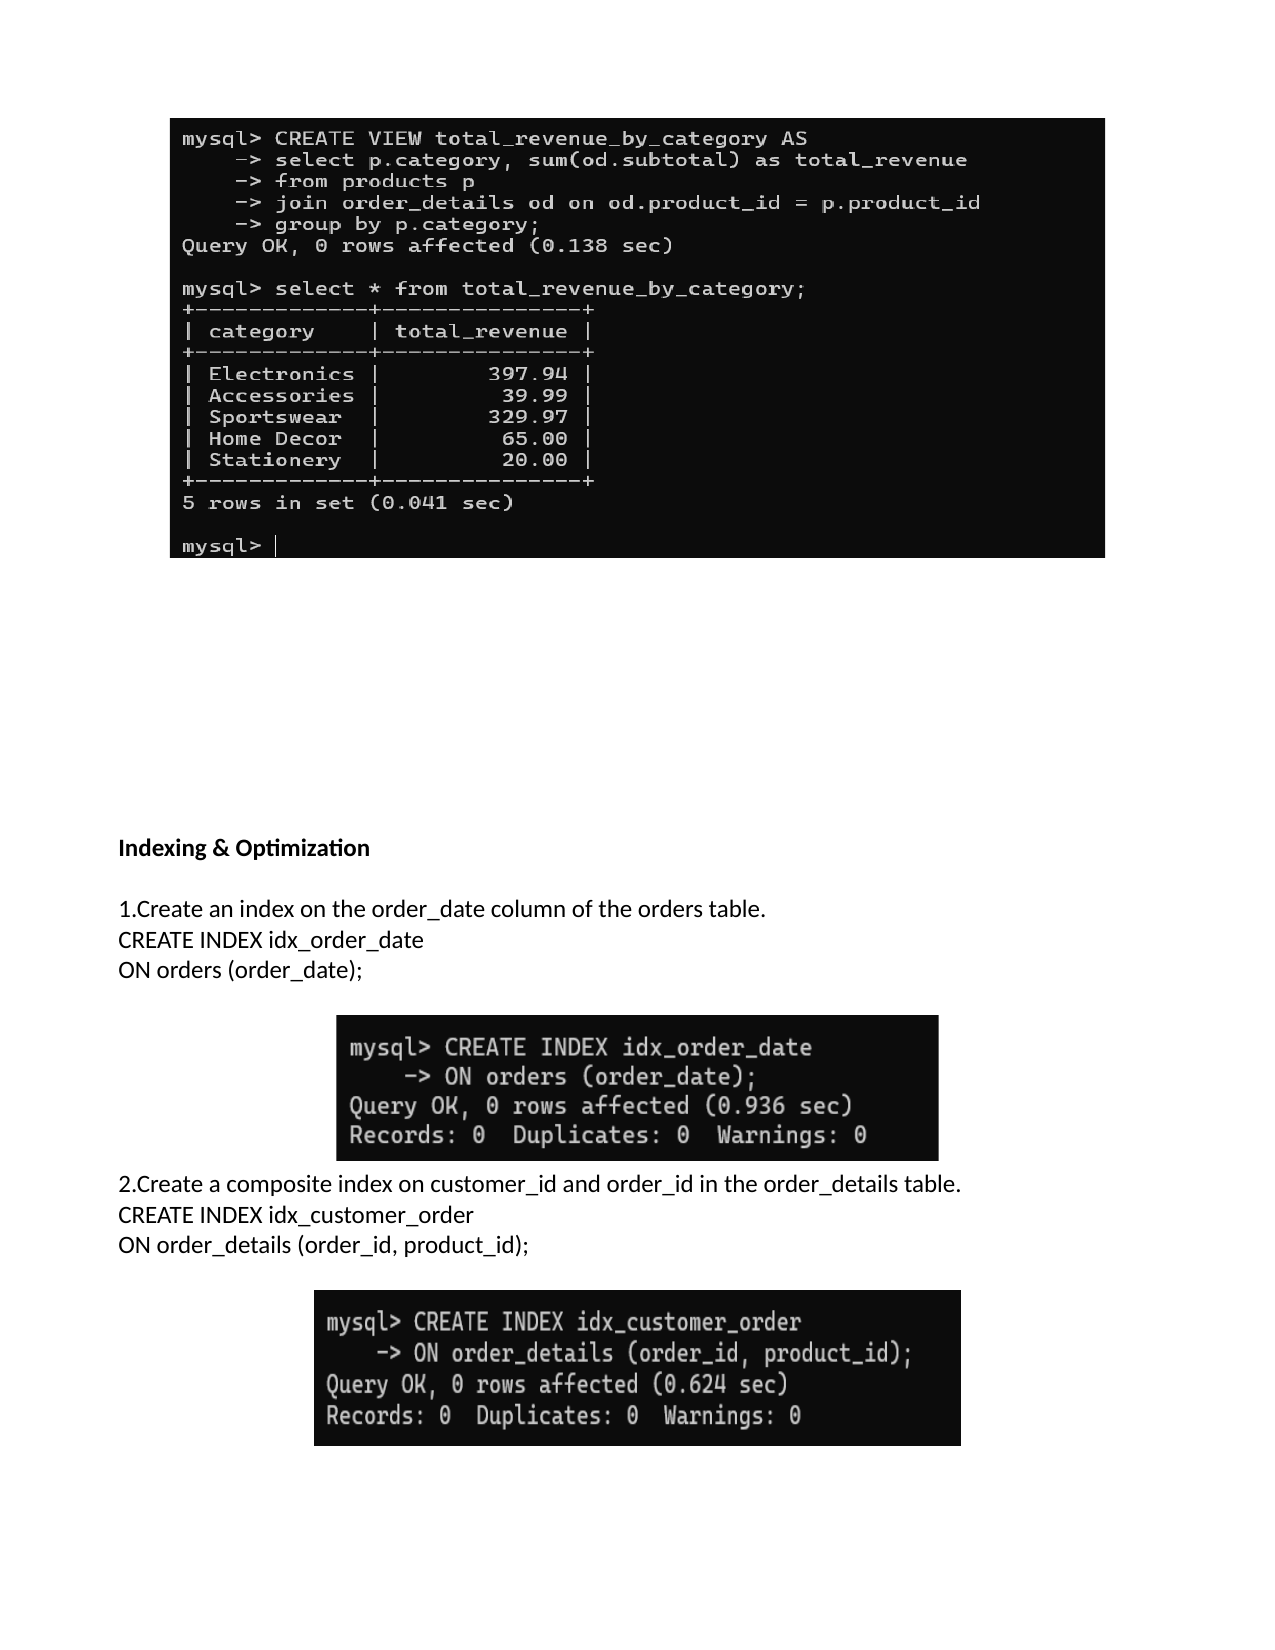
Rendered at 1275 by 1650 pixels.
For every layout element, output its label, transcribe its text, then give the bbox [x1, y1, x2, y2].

picture [314, 1290, 961, 1446]
picture [336, 1015, 939, 1161]
text ON order_details (order_id, product_id); [118, 1229, 1157, 1260]
picture [169, 118, 1106, 558]
text 1.Create an index on the order_date column of the orders table. [118, 893, 1157, 924]
text CREATE INDEX idx_order_date [118, 924, 1157, 954]
text ON orders (order_date); [118, 954, 1157, 985]
text CREATE INDEX idx_customer_order [118, 1199, 1157, 1229]
text 2.Create a composite index on customer_id and order_id in the order_details table. [118, 1168, 1157, 1199]
text Indexing & Optimization [118, 832, 1157, 863]
